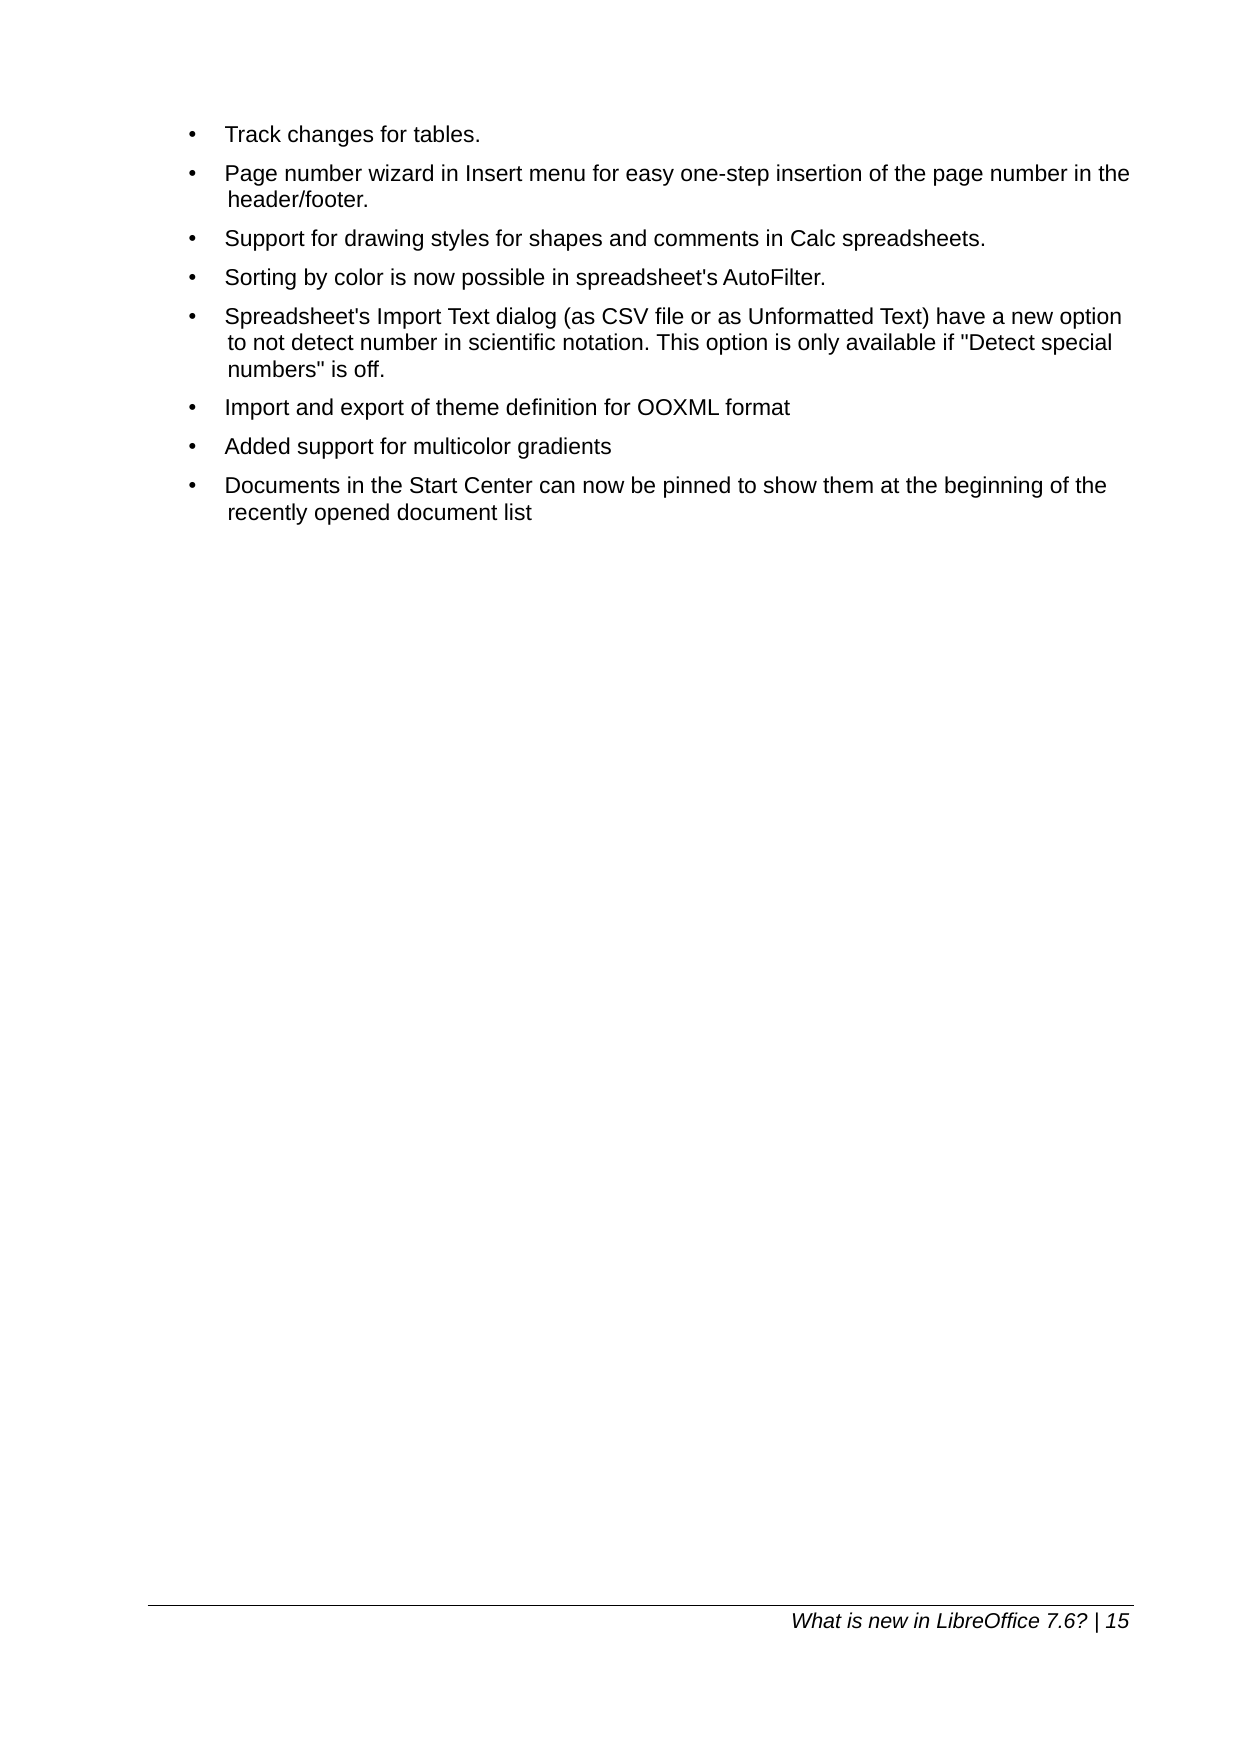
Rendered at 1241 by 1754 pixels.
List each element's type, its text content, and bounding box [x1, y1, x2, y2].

list Page number wizard in Insert menu for easy one-step insertion of the page number in the header/footer. [185, 157, 1134, 213]
list Spreadsheet's Import Text dialog (as CSV file or as Unformatted Text) have a new option to not detect number in scientific notation. This option is only available if "Detect special numbers" is off. [185, 300, 1134, 382]
list Added support for multicolor gradients [185, 430, 1134, 459]
list Track changes for tables. [185, 118, 1134, 147]
list Sorting by color is now possible in spreadsheet's AutoFilter. [185, 261, 1134, 290]
list Import and export of theme definition for OOXML format [185, 391, 1134, 421]
list Documents in the Start Center can now be pinned to show them at the beginning of the recently opened document list [185, 469, 1134, 528]
list Support for drawing styles for shapes and comments in Calc spreadsheets. [185, 222, 1134, 251]
